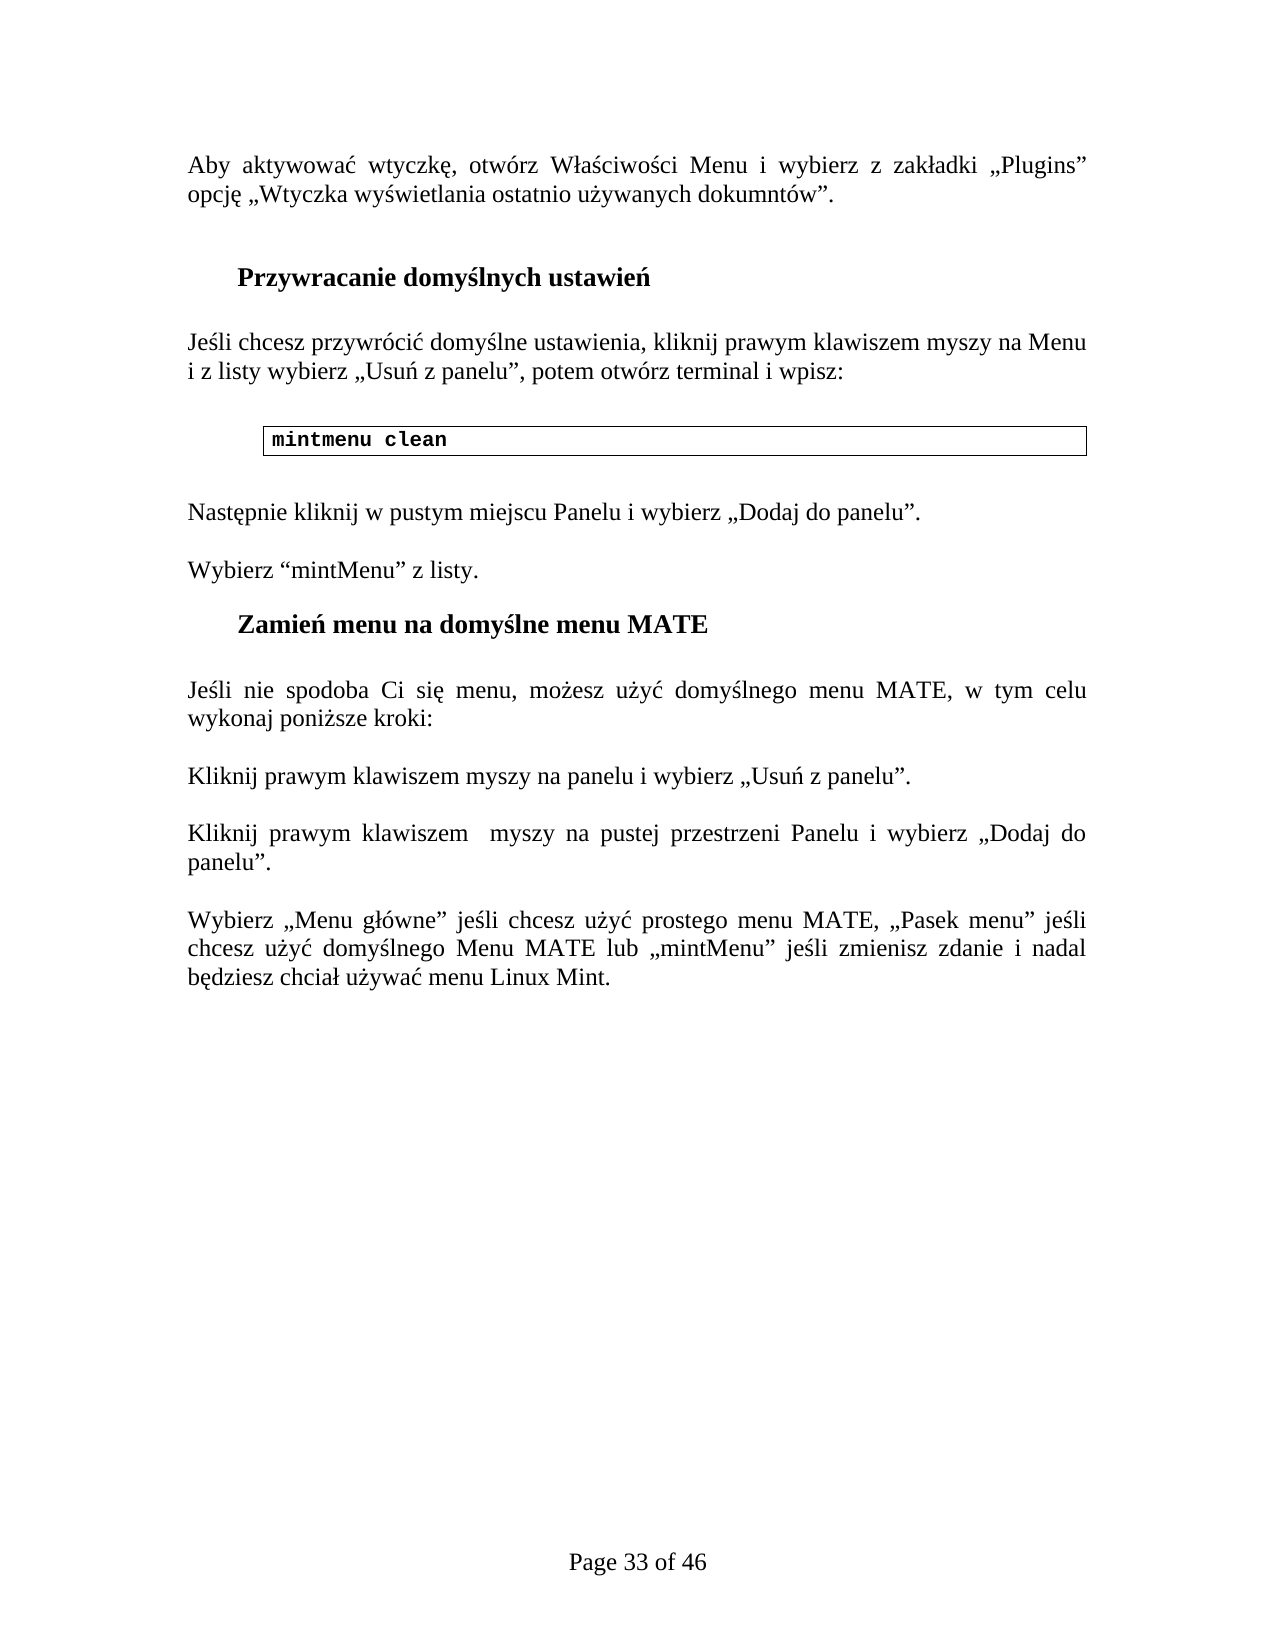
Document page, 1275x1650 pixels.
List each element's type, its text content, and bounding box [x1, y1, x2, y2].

subtitle Zamień menu na domyślne menu MATE [187, 608, 1087, 640]
text Kliknij prawym klawiszem myszy na panelu i wybierz „Usuń z panelu”. [187, 761, 1087, 790]
text Jeśli nie spodoba Ci się menu, możesz użyć domyślnego menu MATE, w tym celu wykonaj poniższe kroki: [187, 675, 1087, 732]
text Wybierz “mintMenu” z listy. [187, 555, 1087, 583]
text Jeśli chcesz przywrócić domyślne ustawienia, kliknij prawym klawiszem myszy na Menu i z listy wybierz „Usuń z panelu”, potem otwórz terminal i wpisz: [187, 327, 1087, 385]
text Wybierz „Menu główne” jeśli chcesz użyć prostego menu MATE, „Pasek menu” jeśli chcesz użyć domyślnego Menu MATE lub „mintMenu” jeśli zmienisz zdanie i nadal będziesz chciał używać menu Linux Mint. [187, 905, 1087, 991]
text mintmenu clean [264, 427, 1086, 455]
text Następnie kliknij w pustym miejscu Panelu i wybierz „Dodaj do panelu”. [187, 497, 1087, 526]
text Kliknij prawym klawiszem myszy na pustej przestrzeni Panelu i wybierz „Dodaj do panelu”. [187, 818, 1087, 876]
text Aby aktywować wtyczkę, otwórz Właściwości Menu i wybierz z zakładki „Plugins” opcję „Wtyczka wyświetlania ostatnio używanych dokumntów”. [187, 150, 1087, 207]
subtitle Przywracanie domyślnych ustawień [187, 261, 1087, 292]
